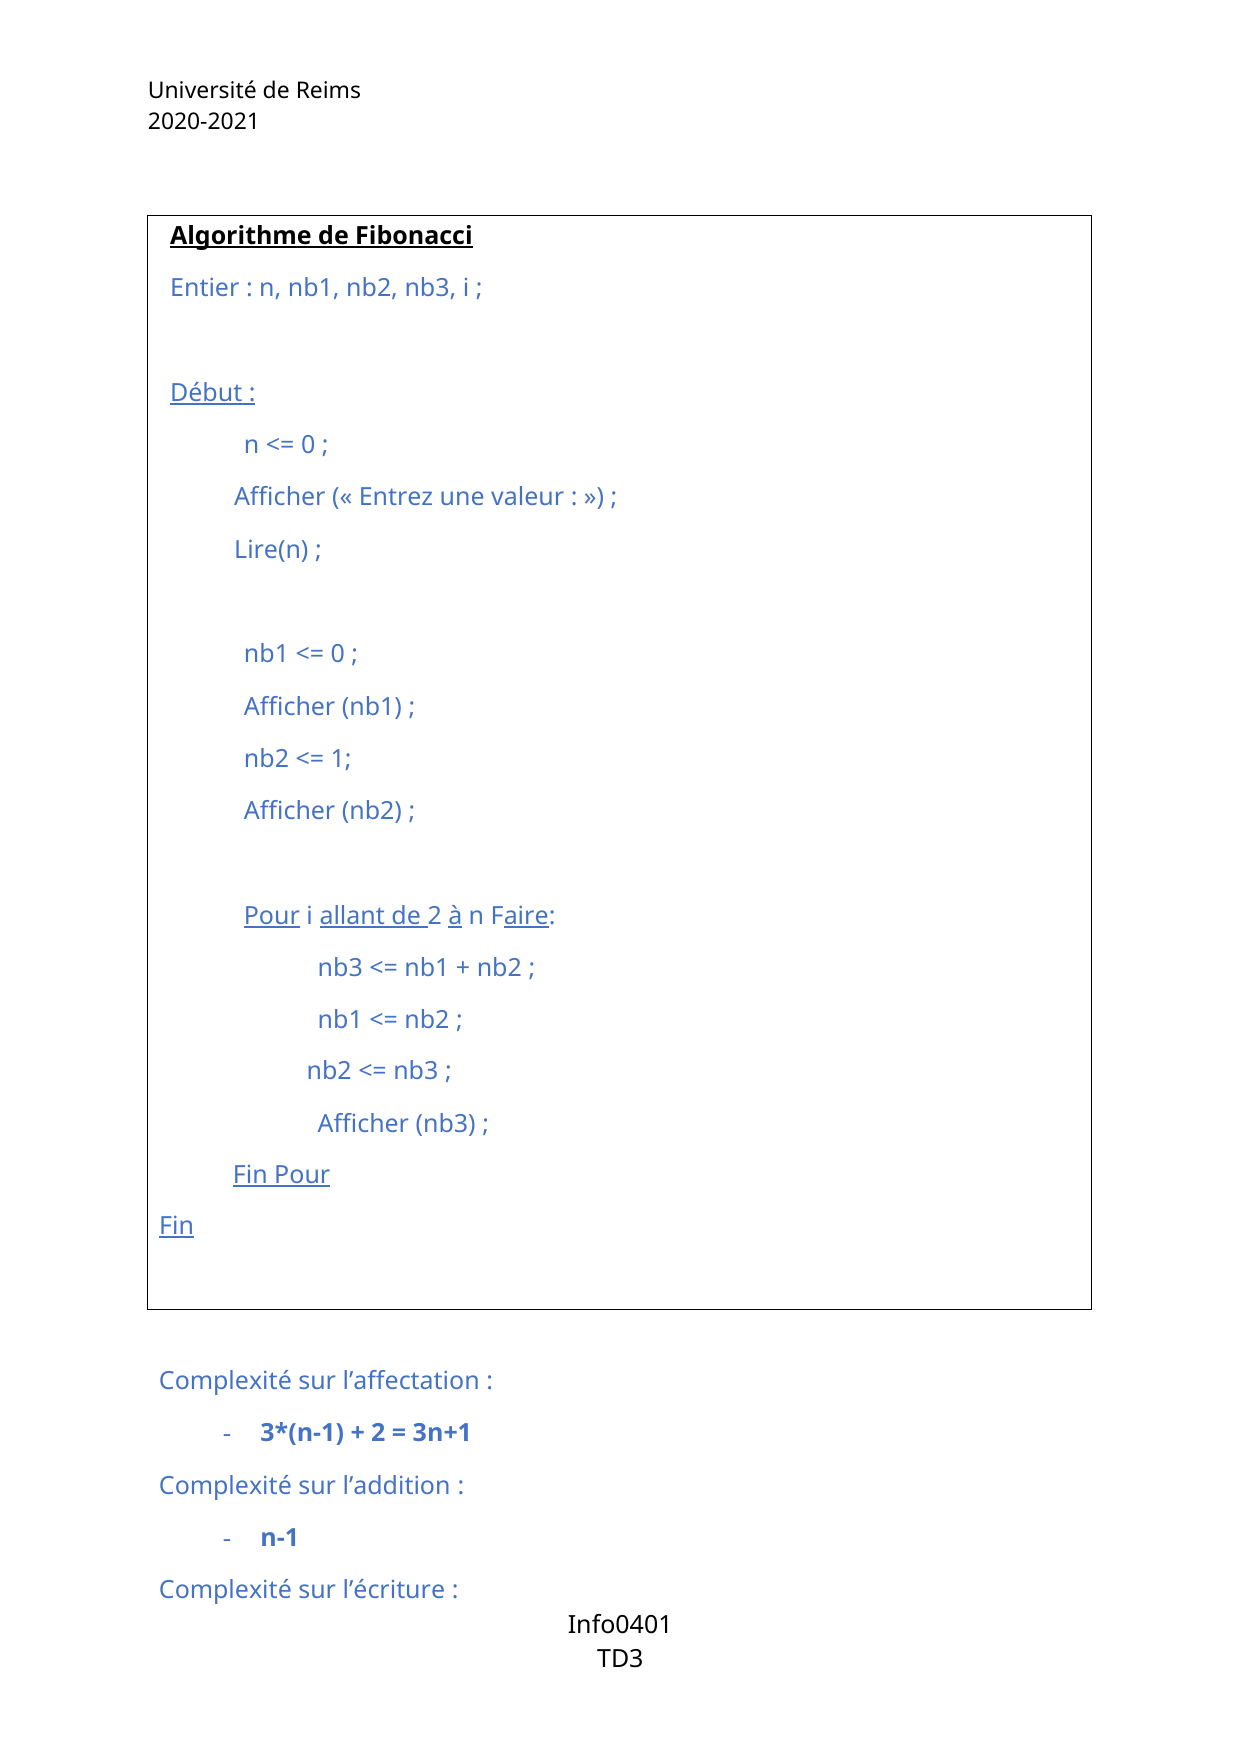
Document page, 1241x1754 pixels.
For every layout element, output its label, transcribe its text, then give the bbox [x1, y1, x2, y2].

text Complexité sur l’affectation : [159, 1363, 1093, 1397]
table_header Algorithme de Fibonacci Entier : n, nb1, nb2, nb3, i ; Début : n <= 0 ; Afficher (« Entrez une valeur : ») ; Lire(n) ; nb1 <= 0 ; Afficher (nb1) ; nb2 <= 1; Afficher (nb2) ; Pour i allant de 2 à n Faire: nb3 <= nb1 + nb2 ; nb1 <= nb2 ; nb2 <= nb3 ; Afficher (nb3) ; Fin Pour Fin [148, 216, 1091, 1309]
text Complexité sur l’écriture : [159, 1572, 1093, 1606]
list 3*(n-1) + 2 = 3n+1 [223, 1415, 1093, 1449]
list n-1 [223, 1520, 1093, 1554]
text Complexité sur l’addition : [159, 1467, 1093, 1501]
